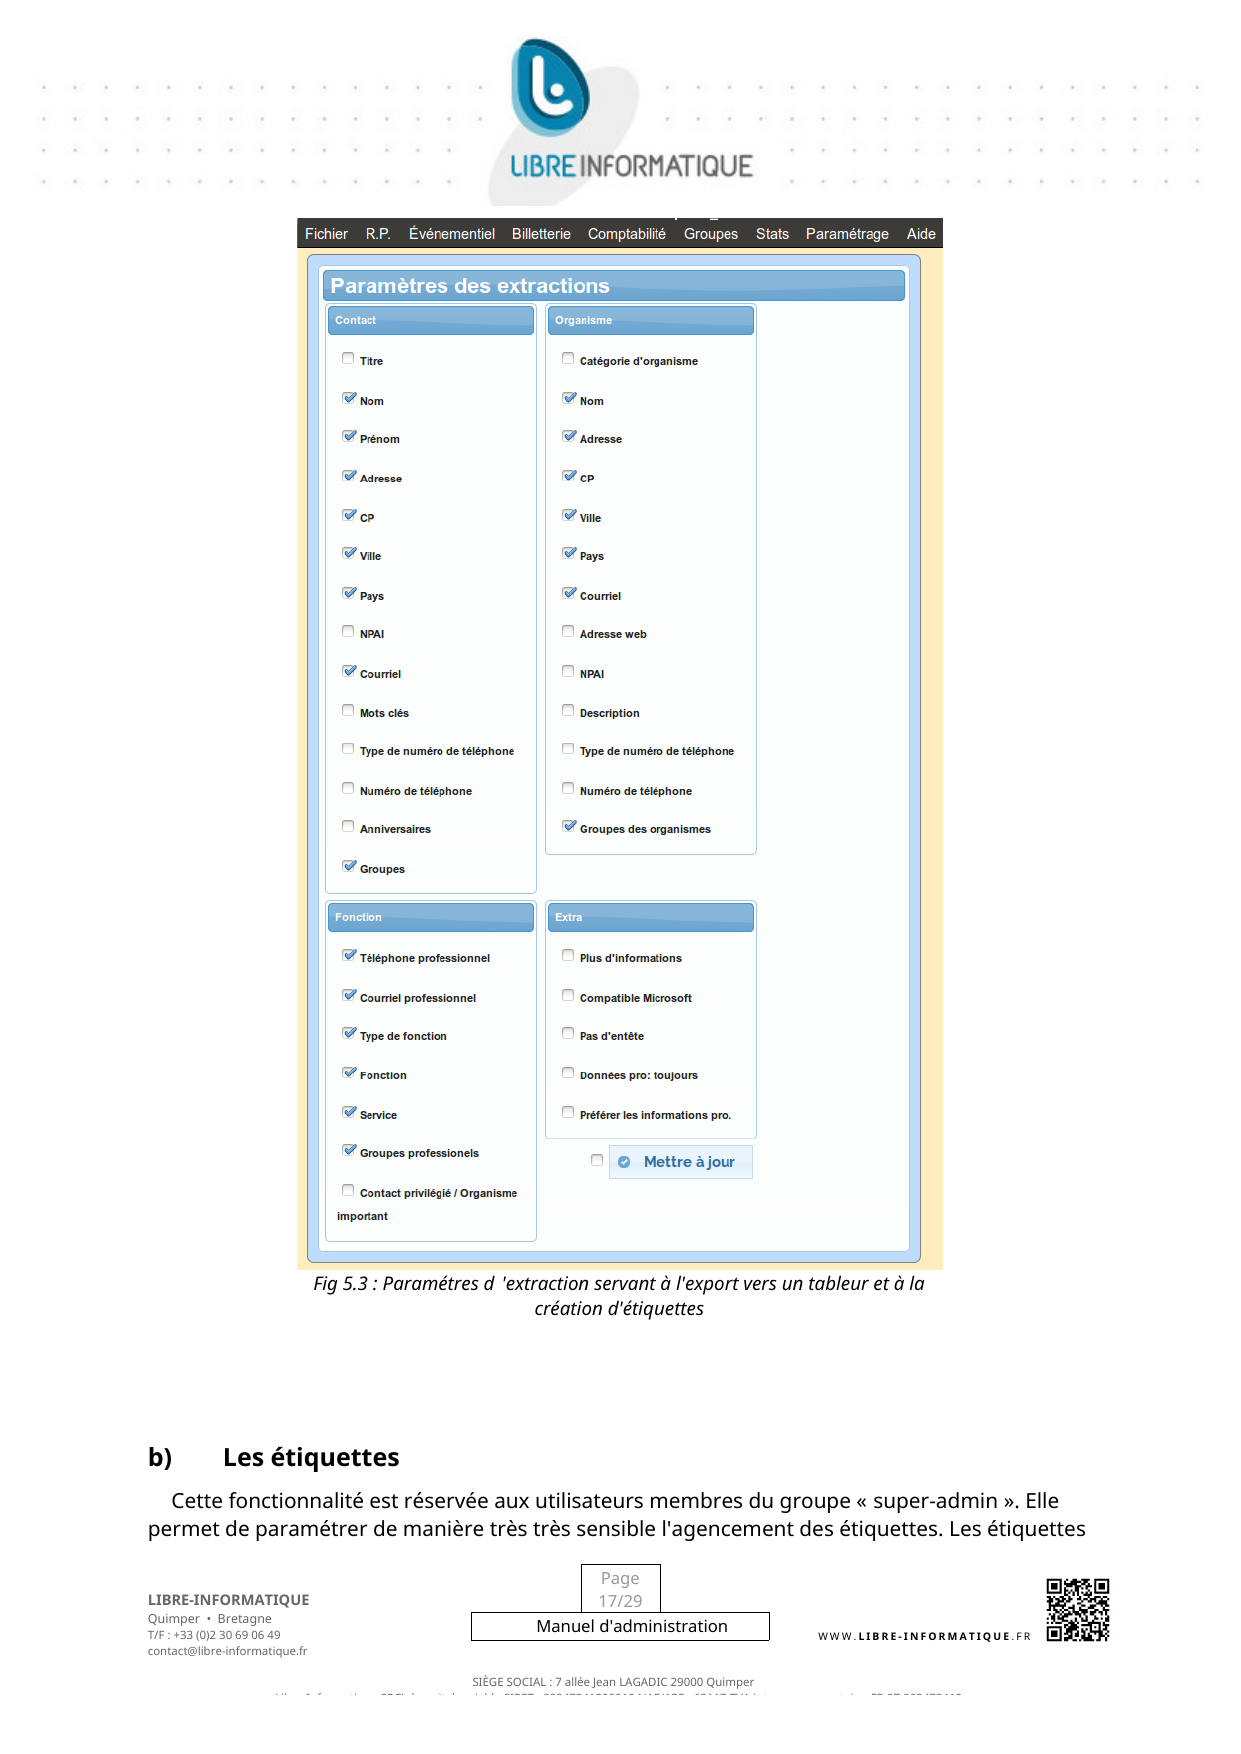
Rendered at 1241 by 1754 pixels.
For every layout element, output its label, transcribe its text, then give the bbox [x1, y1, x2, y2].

picture [1036, 1568, 1120, 1652]
subtitle Les étiquettes [148, 1439, 1093, 1473]
text Cette fonctionnalité est réservée aux utilisateurs membres du groupe « super-admin ». Elle permet de paramétrer de manière très très sensible l'agencement des étiquettes. Les étiquettes [148, 1486, 1093, 1543]
picture [27, 35, 1213, 1270]
text Fig 5.3 : Paramétres d 'extraction servant à l'export vers un tableur et à la création d'étiquettes [297, 1270, 943, 1321]
